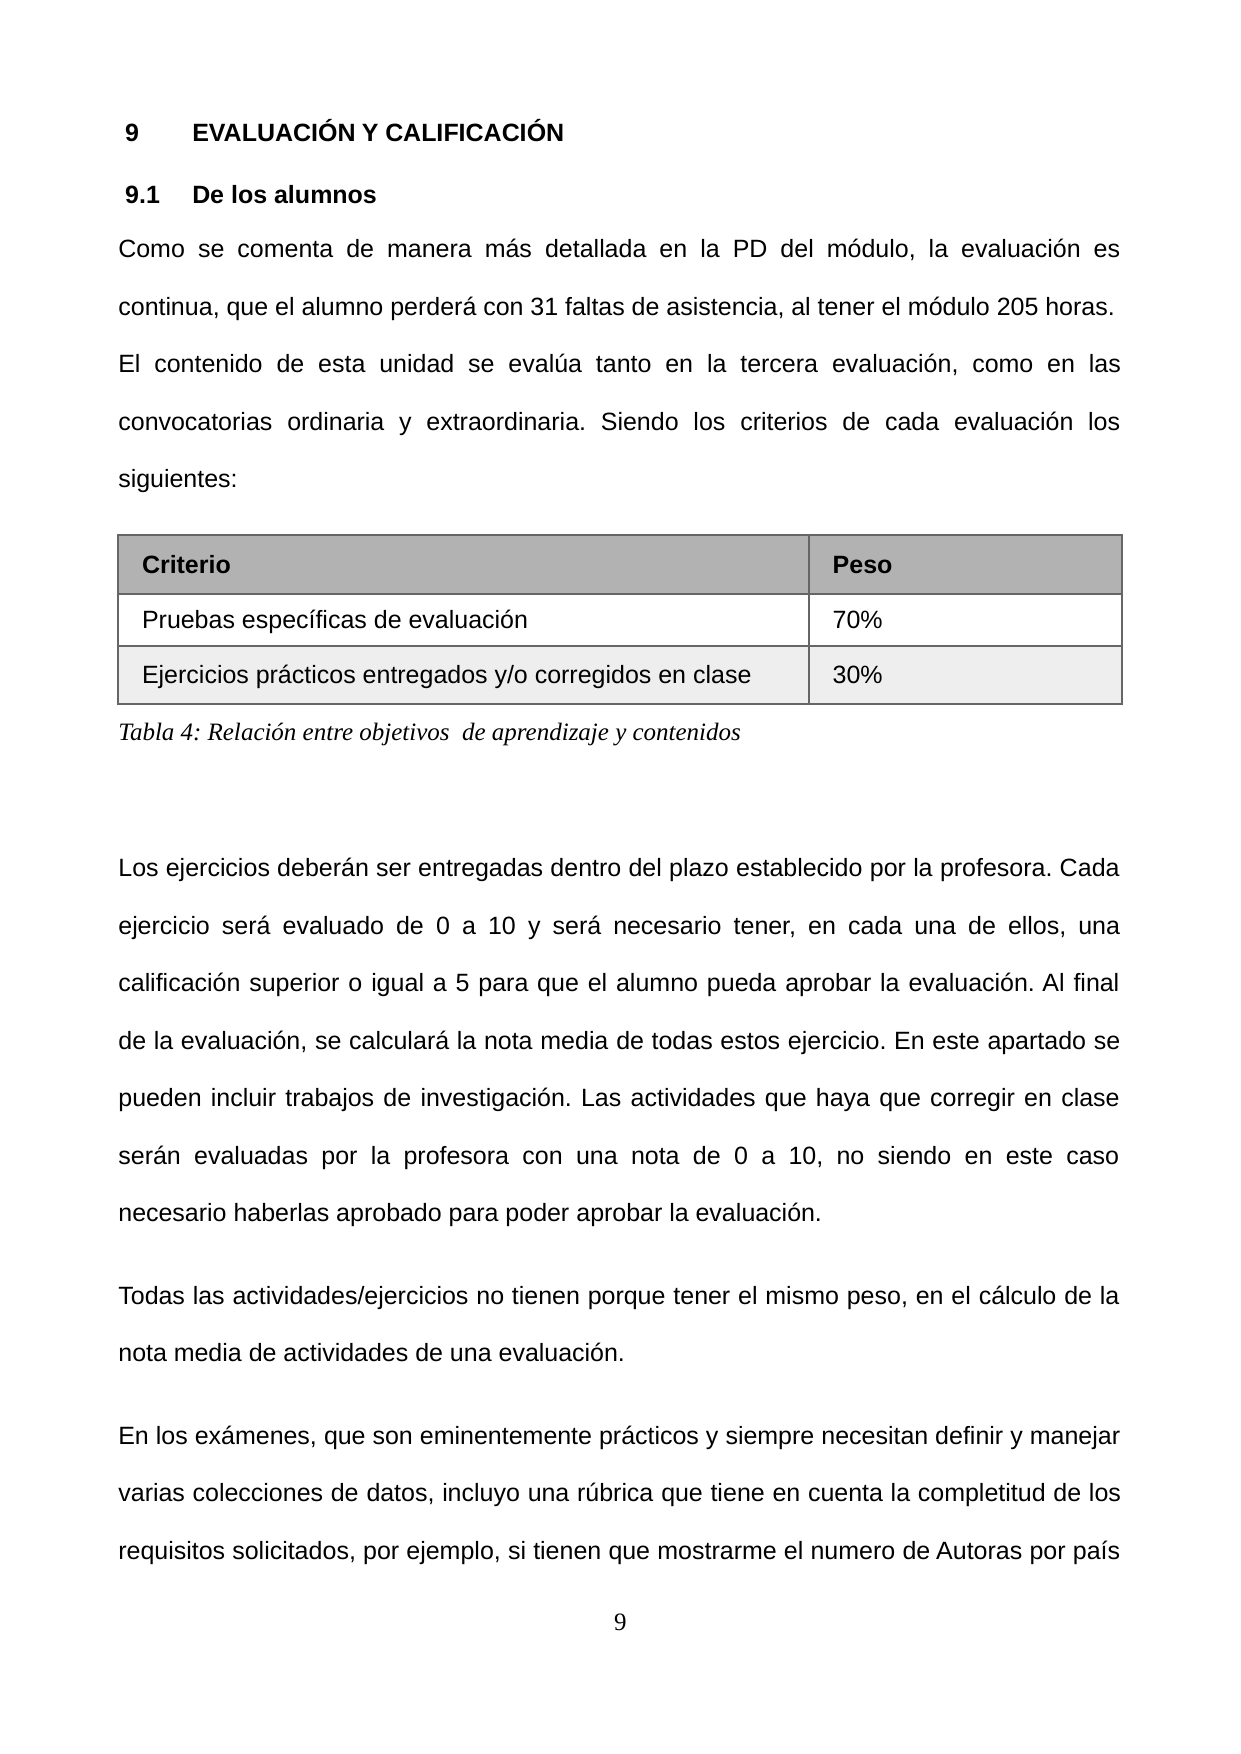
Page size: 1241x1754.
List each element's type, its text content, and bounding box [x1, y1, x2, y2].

text Como se comenta de manera más detallada en la PD del módulo, la evaluación es continua, que el alumno perderá con 31 faltas de asistencia, al tener el módulo 205 horas. [118, 234, 1122, 320]
table_cell Ejercicios prácticos entregados y/o corregidos en clase [119, 647, 808, 703]
subtitle EVALUACIÓN Y CALIFICACIÓN [118, 118, 1122, 147]
table_header Criterio [119, 536, 808, 593]
table_cell 70% [810, 595, 1121, 645]
text El contenido de esta unidad se evalúa tanto en la tercera evaluación, como en las convocatorias ordinaria y extraordinaria. Siendo los criterios de cada evaluación los siguientes: [118, 349, 1122, 493]
table_cell Pruebas específicas de evaluación [119, 595, 808, 645]
text Todas las actividades/ejercicios no tienen porque tener el mismo peso, en el cálculo de la nota media de actividades de una evaluación. [118, 1281, 1122, 1367]
text En los exámenes, que son eminentemente prácticos y siempre necesitan definir y manejar varias colecciones de datos, incluyo una rúbrica que tiene en cuenta la completitud de los requisitos solicitados, por ejemplo, si tienen que mostrarme el numero de Autoras por país [118, 1421, 1122, 1564]
subtitle De los alumnos [118, 180, 1122, 209]
table_header Peso [810, 536, 1121, 593]
text Tabla 4: Relación entre objetivos de aprendizaje y contenidos [118, 717, 1122, 746]
table_cell 30% [810, 647, 1121, 703]
text Los ejercicios deberán ser entregadas dentro del plazo establecido por la profesora. Cada ejercicio será evaluado de 0 a 10 y será necesario tener, en cada una de ellos, una calificación superior o igual a 5 para que el alumno pueda aprobar la evaluación. Al final de la evaluación, se calculará la nota media de todas estos ejercicio. En este apartado se pueden incluir trabajos de investigación. Las actividades que haya que corregir en clase serán evaluadas por la profesora con una nota de 0 a 10, no siendo en este caso necesario haberlas aprobado para poder aprobar la evaluación. [118, 853, 1122, 1227]
